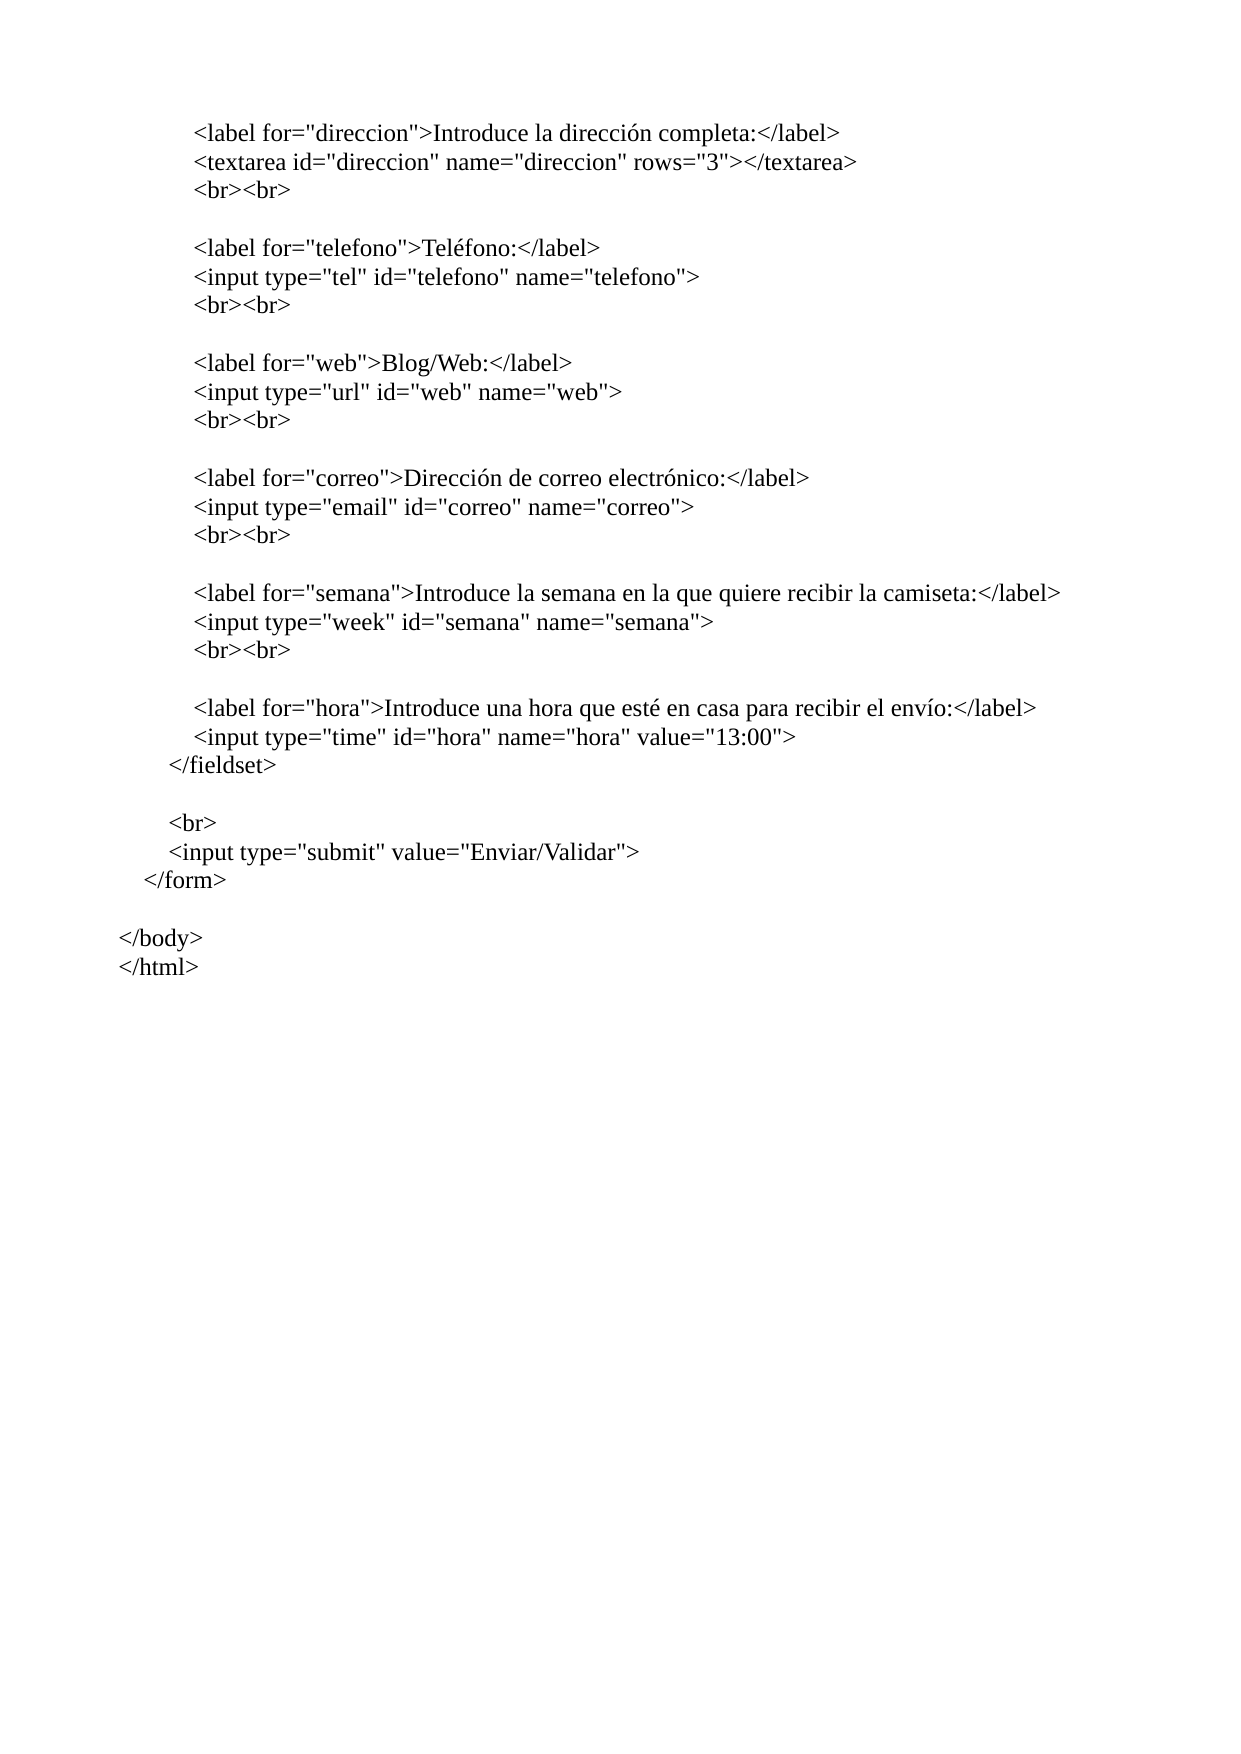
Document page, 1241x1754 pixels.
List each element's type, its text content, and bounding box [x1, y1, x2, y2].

text <input type="email" id="correo" name="correo"> [118, 492, 1122, 521]
text <label for="semana">Introduce la semana en la que quiere recibir la camiseta:</label> [118, 578, 1122, 607]
text <input type="tel" id="telefono" name="telefono"> [118, 262, 1122, 291]
text <label for="correo">Dirección de correo electrónico:</label> [118, 463, 1122, 492]
text <label for="direccion">Introduce la dirección completa:</label> [118, 118, 1122, 147]
text <textarea id="direccion" name="direccion" rows="3"></textarea> [118, 147, 1122, 176]
text <br><br> [118, 176, 1122, 204]
text <input type="week" id="semana" name="semana"> [118, 607, 1122, 636]
text <br><br> [118, 291, 1122, 319]
text </html> [118, 952, 1122, 981]
text <label for="telefono">Teléfono:</label> [118, 233, 1122, 262]
text <br><br> [118, 636, 1122, 664]
text <label for="hora">Introduce una hora que esté en casa para recibir el envío:</label> [118, 693, 1122, 722]
text <input type="time" id="hora" name="hora" value="13:00"> [118, 722, 1122, 751]
text <input type="url" id="web" name="web"> [118, 377, 1122, 406]
text </form> [118, 866, 1122, 894]
text <input type="submit" value="Enviar/Validar"> [118, 837, 1122, 866]
text <label for="web">Blog/Web:</label> [118, 348, 1122, 377]
text <br><br> [118, 406, 1122, 434]
text </body> [118, 923, 1122, 952]
text </fieldset> [118, 751, 1122, 779]
text <br><br> [118, 521, 1122, 549]
text <br> [118, 808, 1122, 837]
